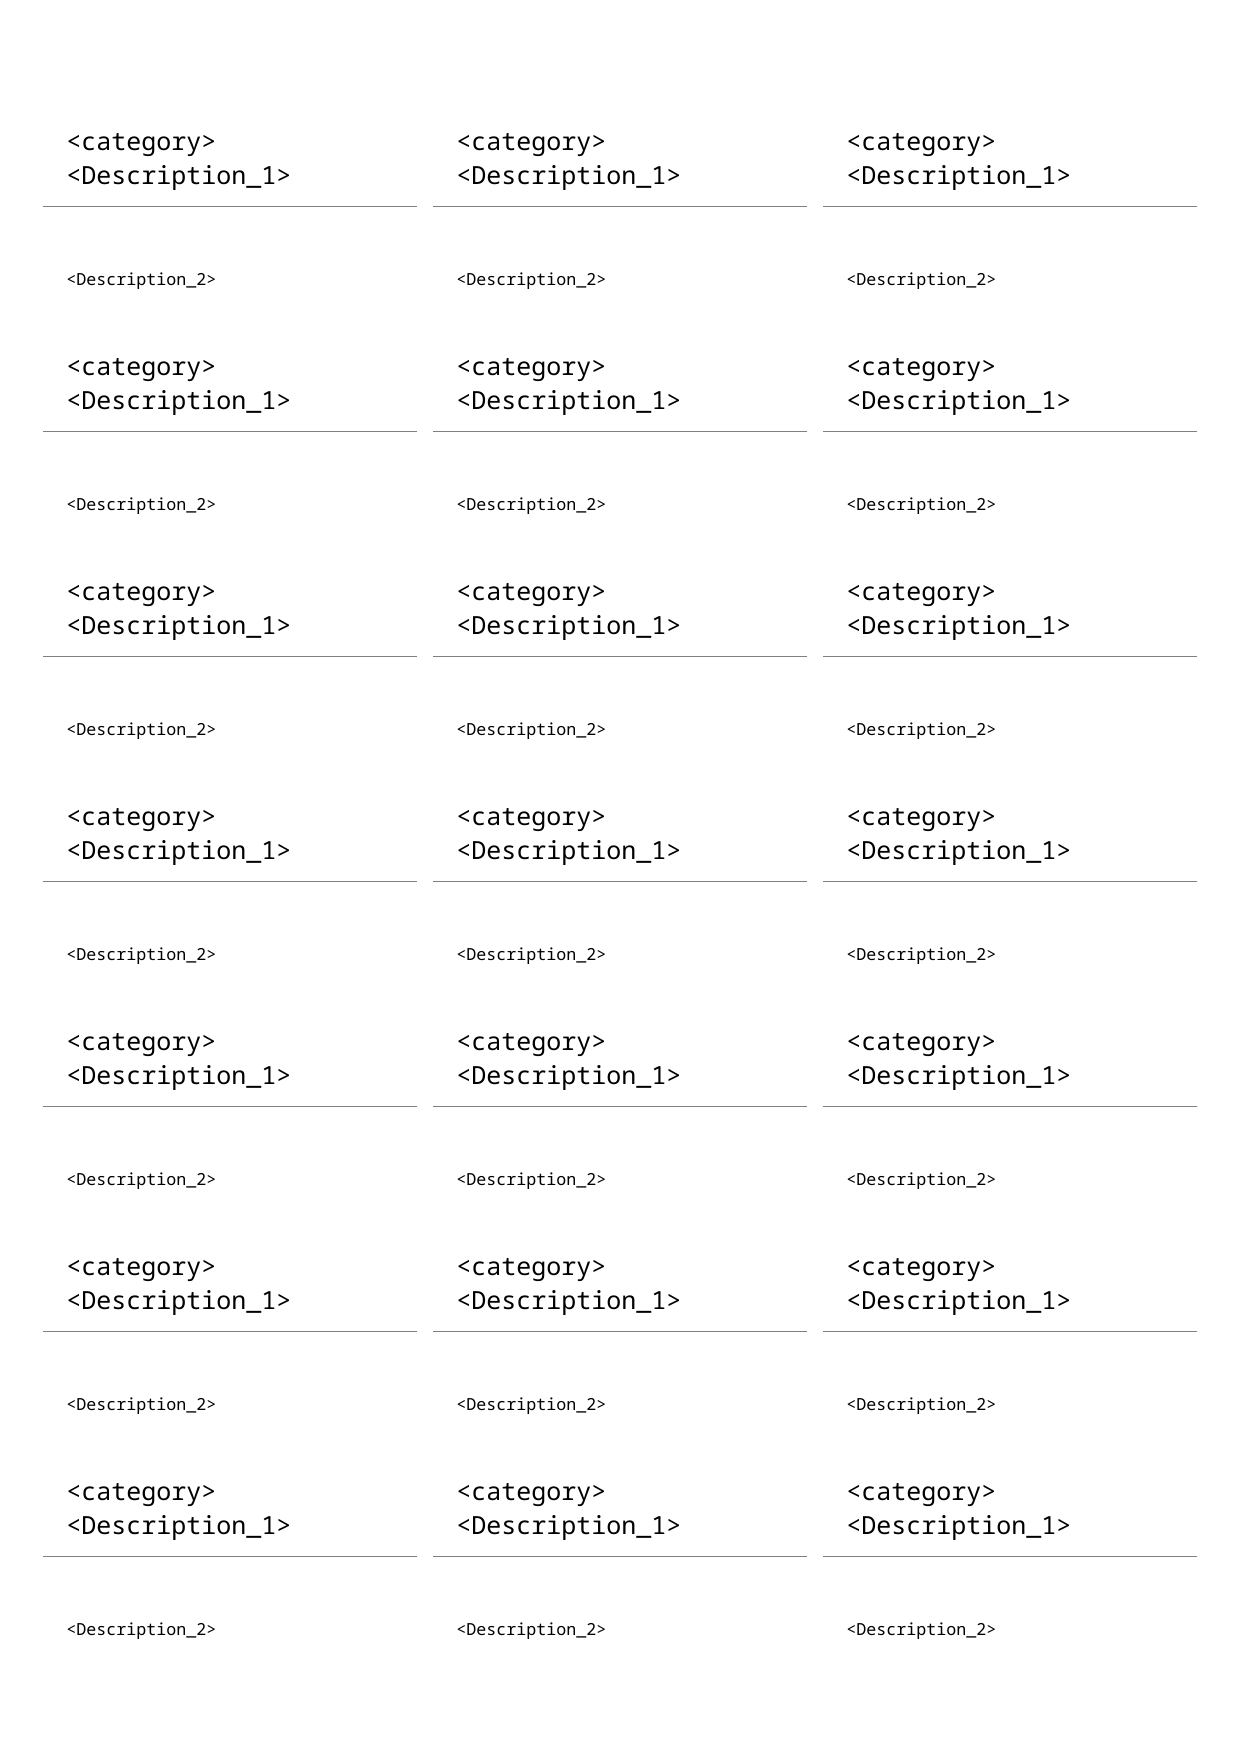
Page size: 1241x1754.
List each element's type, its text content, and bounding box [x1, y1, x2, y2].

text <Description_2> [66, 708, 417, 743]
text <category> <Description_1> [456, 573, 807, 642]
text <category> <Description_1> [66, 1248, 417, 1317]
text <Description_2> [456, 933, 807, 968]
text <category> <Description_1> [66, 123, 417, 192]
text <category> <Description_1> [66, 798, 417, 867]
text <category> <Description_1> [456, 348, 807, 417]
text <Description_2> [846, 1608, 1197, 1643]
text <Description_2> [456, 483, 807, 518]
text <Description_2> [846, 1383, 1197, 1418]
text <Description_2> [846, 483, 1197, 518]
text <Description_2> [66, 1608, 417, 1643]
text <category> <Description_1> [66, 1473, 417, 1542]
text <category> <Description_1> [456, 1248, 807, 1317]
text <category> <Description_1> [456, 1023, 807, 1092]
text <Description_2> [846, 258, 1197, 293]
text <category> <Description_1> [846, 1023, 1197, 1092]
text <Description_2> [456, 258, 807, 293]
text <category> <Description_1> [846, 1473, 1197, 1542]
text <category> <Description_1> [846, 798, 1197, 867]
text <Description_2> [846, 708, 1197, 743]
text <category> <Description_1> [456, 1473, 807, 1542]
text <category> <Description_1> [66, 573, 417, 642]
text <category> <Description_1> [846, 573, 1197, 642]
text <category> <Description_1> [66, 348, 417, 417]
text <Description_2> [456, 1158, 807, 1193]
text <Description_2> [66, 1383, 417, 1418]
text <Description_2> [456, 1608, 807, 1643]
text <Description_2> [66, 258, 417, 293]
text <category> <Description_1> [846, 123, 1197, 192]
text <Description_2> [846, 933, 1197, 968]
text <Description_2> [66, 1158, 417, 1193]
text <category> <Description_1> [846, 1248, 1197, 1317]
text <Description_2> [846, 1158, 1197, 1193]
text <Description_2> [456, 1383, 807, 1418]
text <category> <Description_1> [456, 123, 807, 192]
text <Description_2> [456, 708, 807, 743]
text <category> <Description_1> [66, 1023, 417, 1092]
text <category> <Description_1> [456, 798, 807, 867]
text <Description_2> [66, 933, 417, 968]
text <category> <Description_1> [846, 348, 1197, 417]
text <Description_2> [66, 483, 417, 518]
